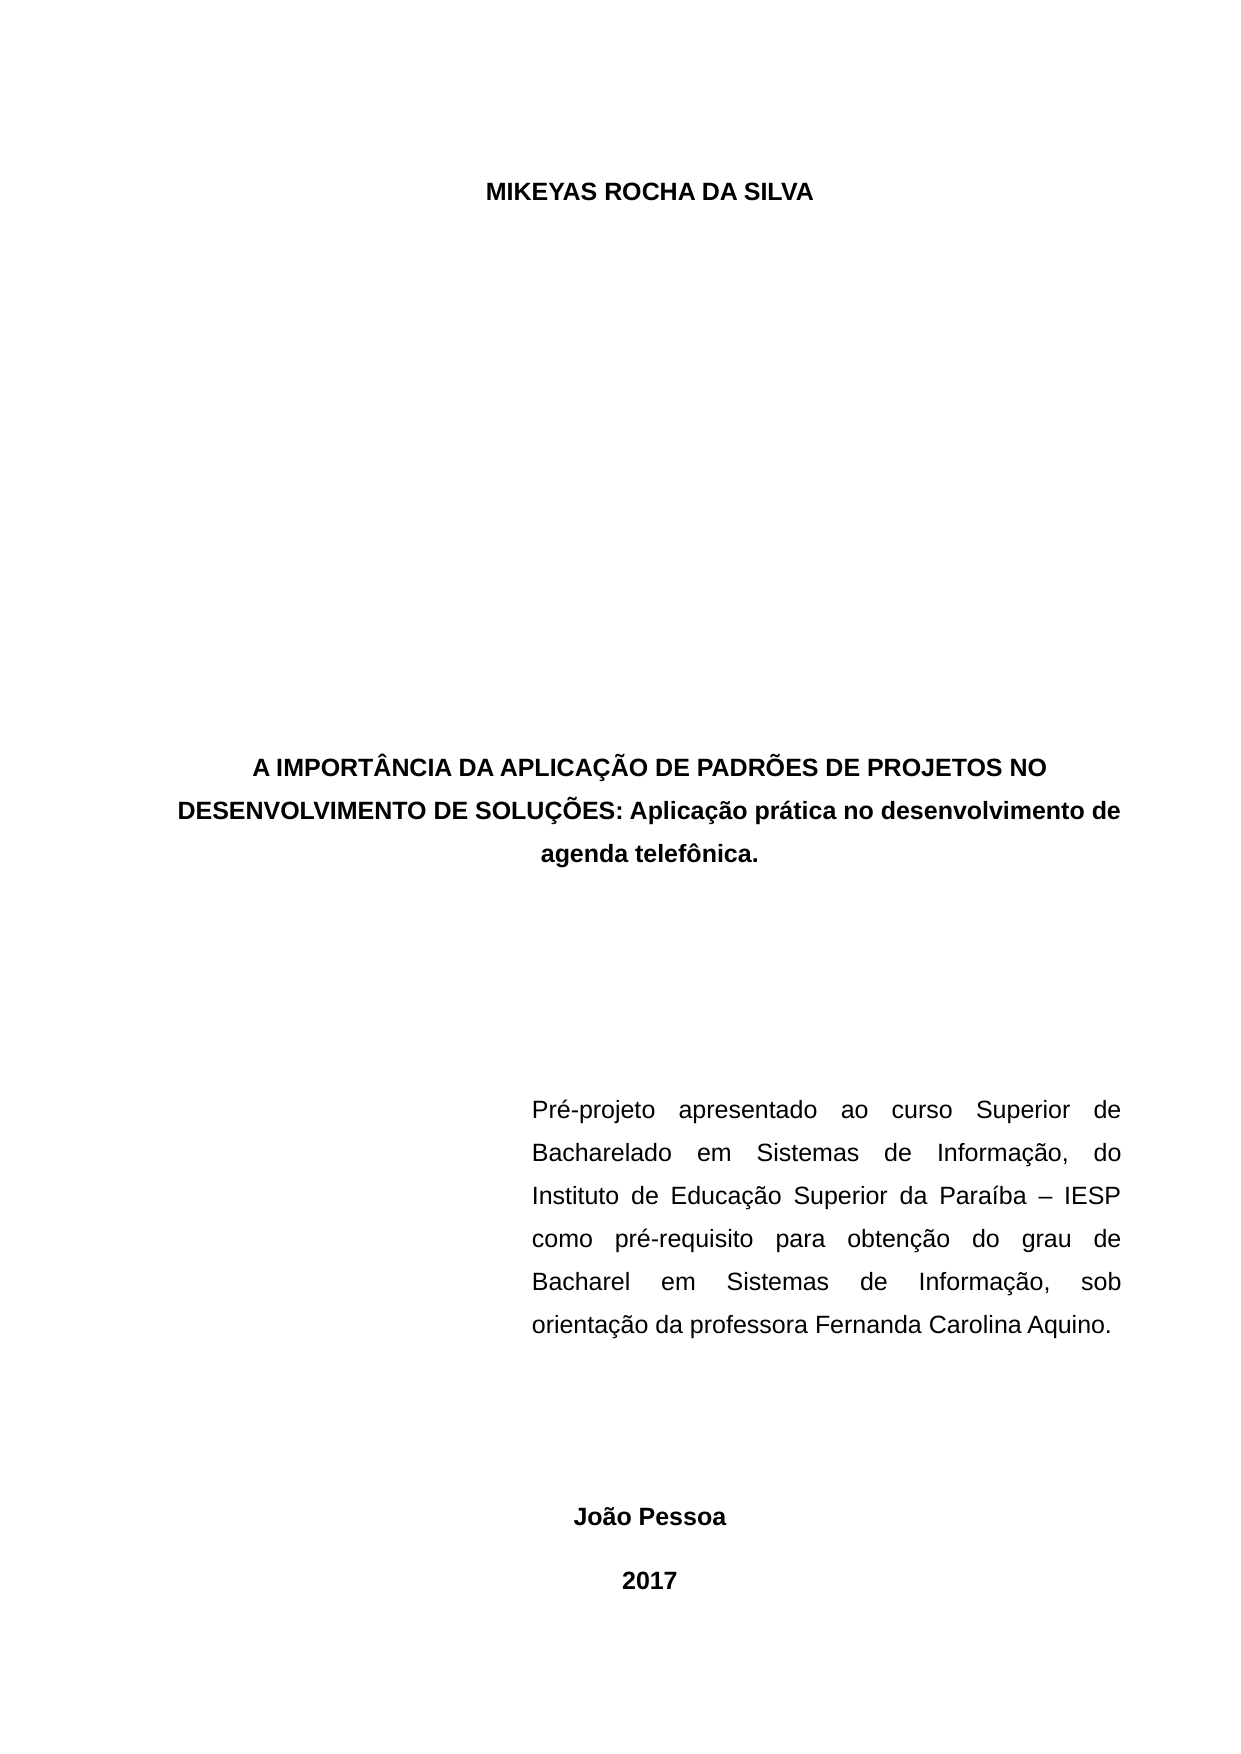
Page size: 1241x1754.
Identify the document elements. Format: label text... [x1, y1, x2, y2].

text A IMPORTÂNCIA DA APLICAÇÃO DE PADRÕES DE PROJETOS NO DESENVOLVIMENTO DE SOLUÇÕES: Aplicação prática no desenvolvimento de agenda telefônica. [177, 753, 1122, 868]
text 2017 [177, 1566, 1122, 1595]
text João Pessoa [177, 1502, 1122, 1531]
text MIKEYAS ROCHA DA SILVA [177, 177, 1122, 206]
text Pré-projeto apresentado ao curso Superior de Bacharelado em Sistemas de Informação, do Instituto de Educação Superior da Paraíba – IESP como pré-requisito para obtenção do grau de Bacharel em Sistemas de Informação, sob orientação da professora Fernanda Carolina Aquino. [532, 1095, 1122, 1339]
